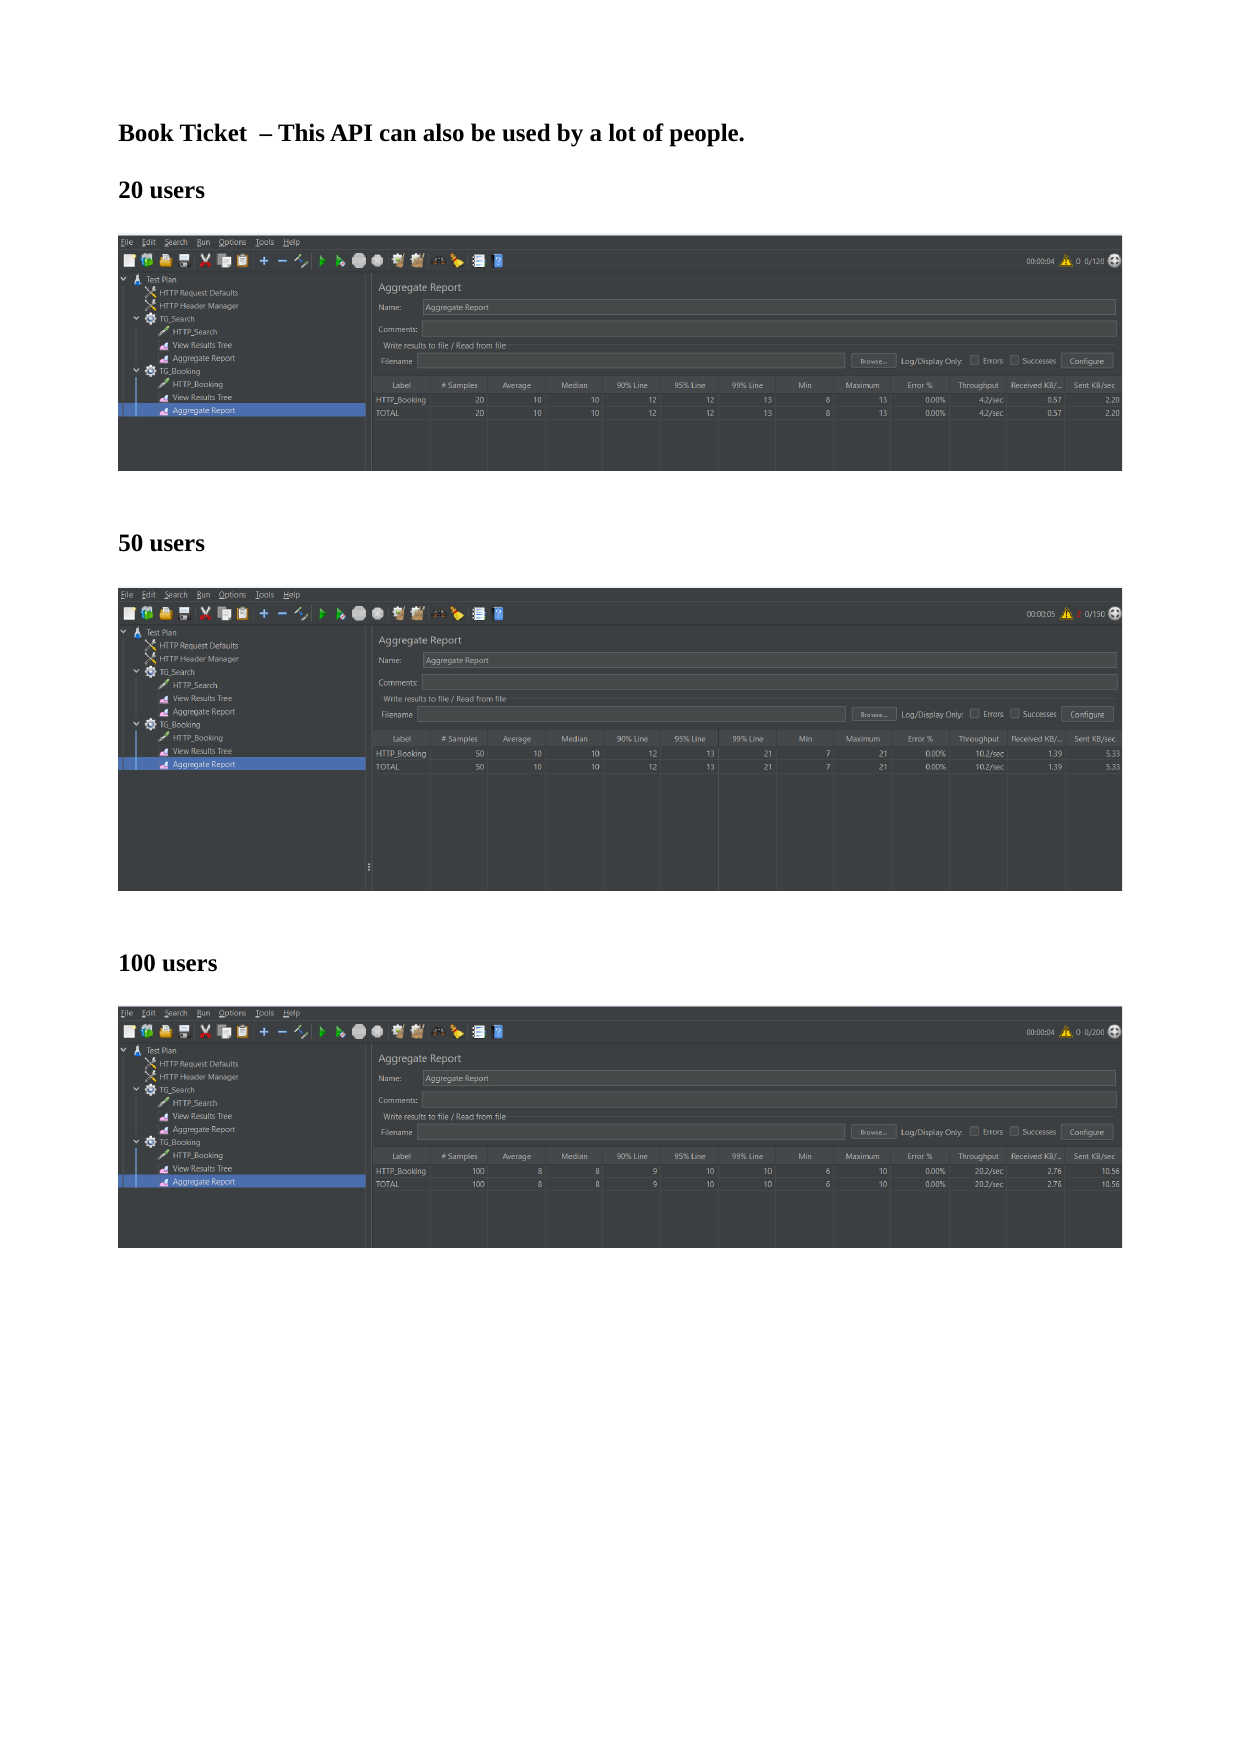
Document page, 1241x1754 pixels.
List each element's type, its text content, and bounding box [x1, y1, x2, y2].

picture [118, 586, 1123, 891]
text 100 users [118, 948, 1122, 976]
text 50 users [118, 528, 1122, 557]
text 20 users [118, 176, 1122, 204]
text Book Ticket – This API can also be used by a lot of people. [118, 118, 1122, 147]
picture [118, 1005, 1123, 1248]
picture [118, 233, 1123, 471]
